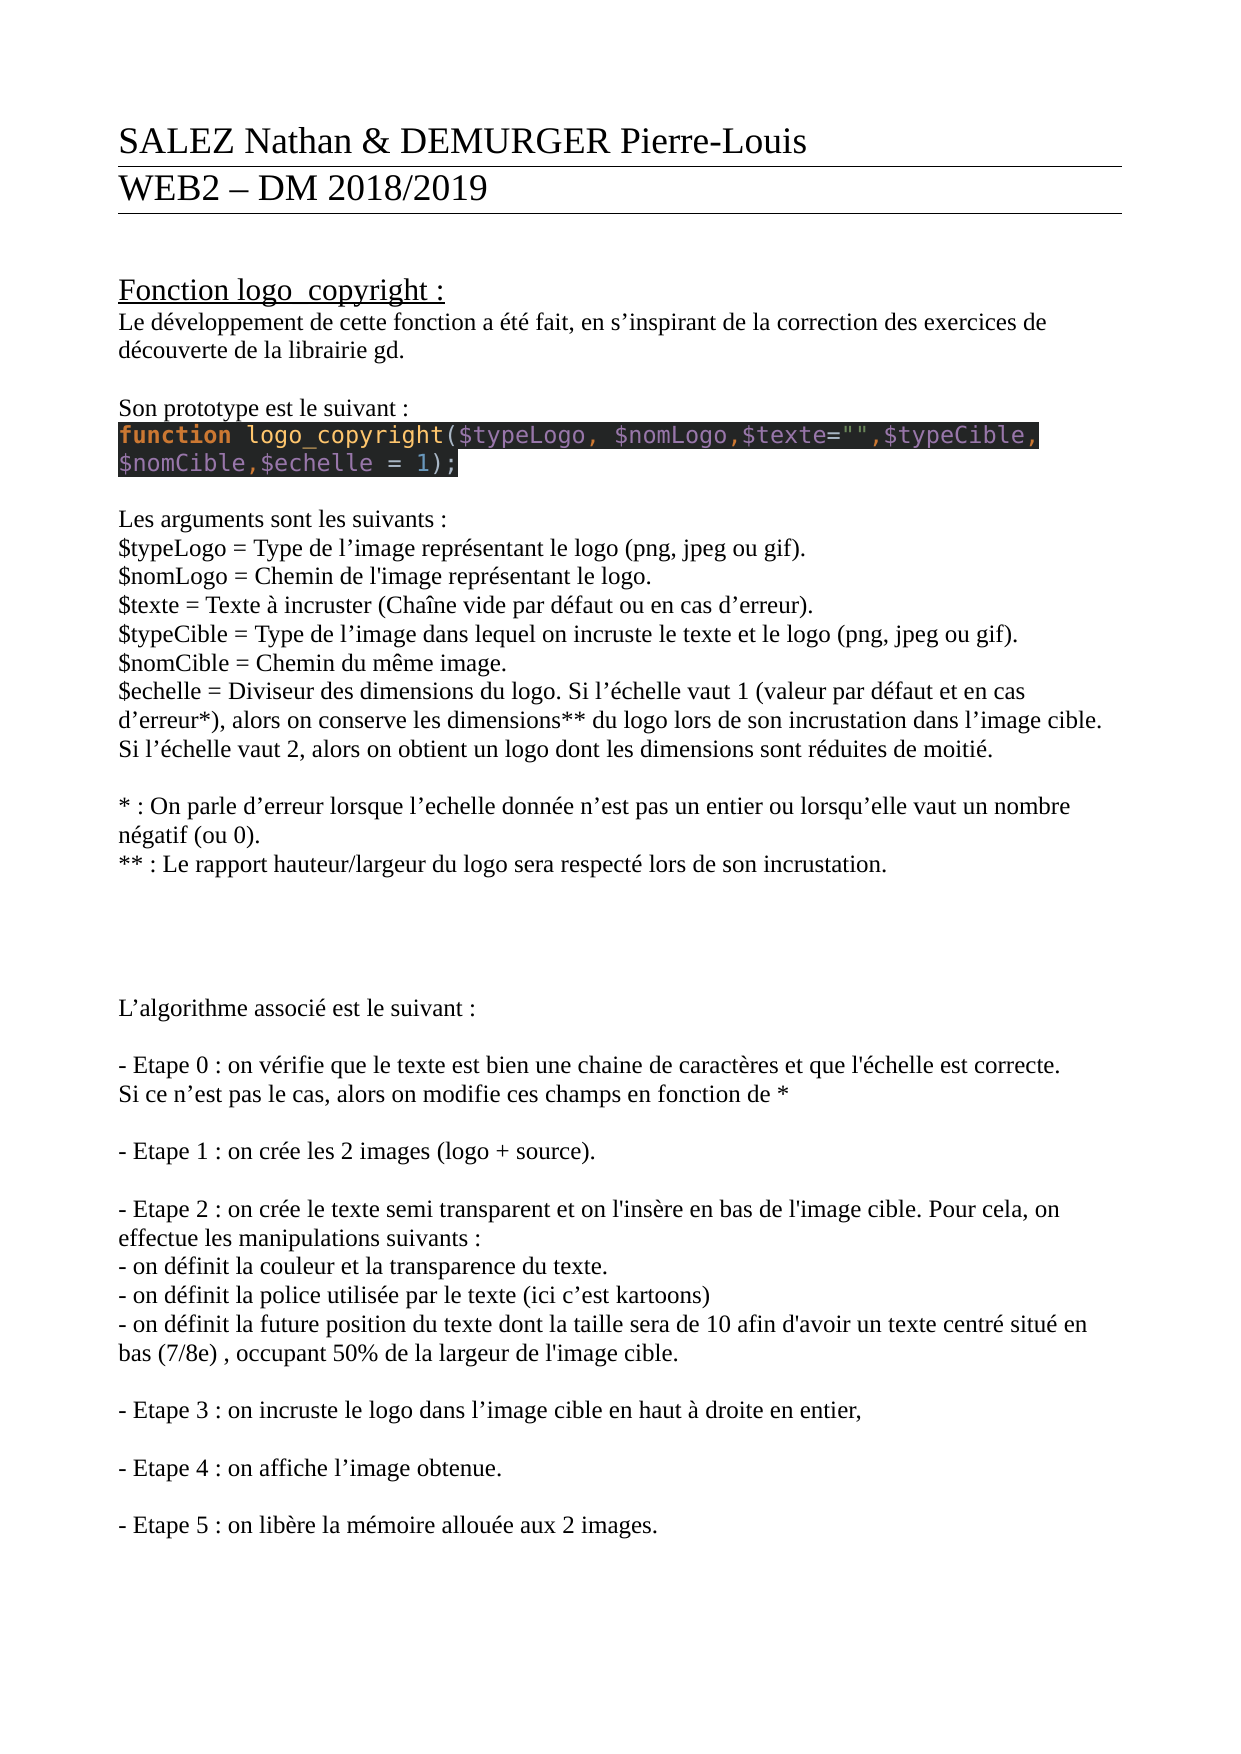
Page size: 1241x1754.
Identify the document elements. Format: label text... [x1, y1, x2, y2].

text $texte = Texte à incruster (Chaîne vide par défaut ou en cas d’erreur). [118, 590, 1122, 619]
text function logo_copyright($typeLogo, $nomLogo,$texte="",$typeCible,$nomCible,$echelle = 1); [118, 422, 1122, 477]
text - on définit la police utilisée par le texte (ici c’est kartoons) [118, 1280, 1122, 1309]
text - Etape 5 : on libère la mémoire allouée aux 2 images. [118, 1510, 1122, 1539]
text - Etape 0 : on vérifie que le texte est bien une chaine de caractères et que l'échelle est correcte. [118, 1050, 1122, 1079]
text - on définit la couleur et la transparence du texte. [118, 1251, 1122, 1280]
text $typeLogo = Type de l’image représentant le logo (png, jpeg ou gif). [118, 533, 1122, 561]
text $nomLogo = Chemin de l'image représentant le logo. [118, 561, 1122, 590]
text Le développement de cette fonction a été fait, en s’inspirant de la correction des exercices de découverte de la librairie gd. [118, 307, 1122, 364]
text - Etape 3 : on incruste le logo dans l’image cible en haut à droite en entier, [118, 1395, 1122, 1424]
text - on définit la future position du texte dont la taille sera de 10 afin d'avoir un texte centré situé en bas (7/8e) , occupant 50% de la largeur de l'image cible. [118, 1309, 1122, 1366]
text $typeCible = Type de l’image dans lequel on incruste le texte et le logo (png, jpeg ou gif). [118, 619, 1122, 648]
text Fonction logo_copyright : [118, 271, 1122, 307]
text Les arguments sont les suivants : [118, 504, 1122, 533]
text $nomCible = Chemin du même image. [118, 648, 1122, 676]
text * : On parle d’erreur lorsque l’echelle donnée n’est pas un entier ou lorsqu’elle vaut un nombre négatif (ou 0). [118, 791, 1122, 849]
text - Etape 1 : on crée les 2 images (logo + source). [118, 1136, 1122, 1165]
text - Etape 2 : on crée le texte semi transparent et on l'insère en bas de l'image cible. Pour cela, on effectue les manipulations suivants : [118, 1194, 1122, 1251]
text L’algorithme associé est le suivant : [118, 993, 1122, 1021]
text ** : Le rapport hauteur/largeur du logo sera respecté lors de son incrustation. [118, 849, 1122, 878]
text - Etape 4 : on affiche l’image obtenue. [118, 1453, 1122, 1481]
text Si ce n’est pas le cas, alors on modifie ces champs en fonction de * [118, 1079, 1122, 1108]
text $echelle = Diviseur des dimensions du logo. Si l’échelle vaut 1 (valeur par défaut et en cas d’erreur*), alors on conserve les dimensions** du logo lors de son incrustation dans l’image cible. Si l’échelle vaut 2, alors on obtient un logo dont les dimensions sont réduites de moitié. [118, 676, 1122, 763]
text Son prototype est le suivant : [118, 393, 1122, 422]
text WEB2 – DM 2018/2019 [118, 167, 1122, 213]
text SALEZ Nathan & DEMURGER Pierre-Louis [118, 118, 1122, 166]
